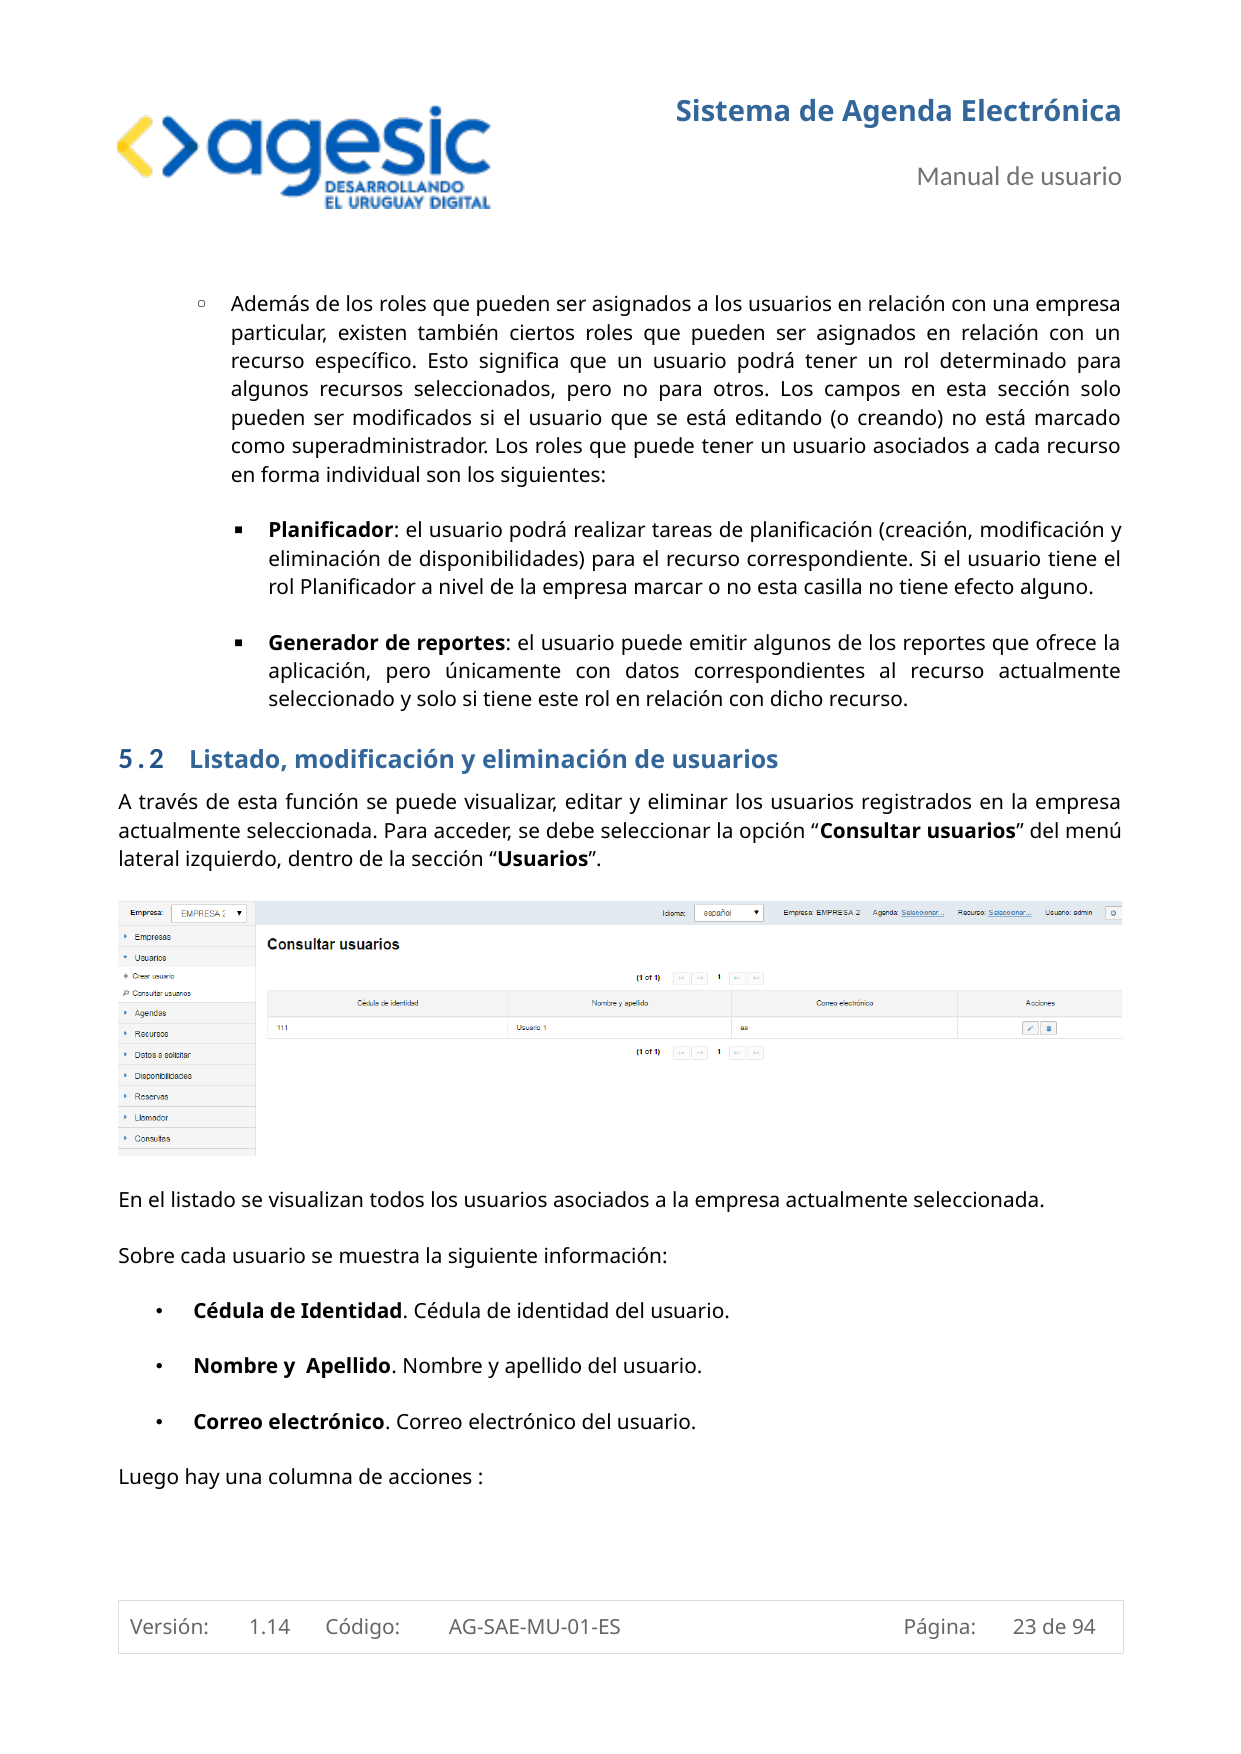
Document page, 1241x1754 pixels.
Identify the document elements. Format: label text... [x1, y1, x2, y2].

list Planificador: el usuario podrá realizar tareas de planificación (creación, modificación y eliminación de disponibilidades) para el recurso correspondiente. Si el usuario tiene el rol Planificador a nivel de la empresa marcar o no esta casilla no tiene efecto alguno. [231, 515, 1122, 601]
text Luego hay una columna de acciones : [118, 1462, 1122, 1491]
list Correo electrónico. Correo electrónico del usuario. [156, 1407, 1122, 1436]
subtitle Listado, modificación y eliminación de usuarios [118, 740, 1122, 776]
picture [116, 105, 492, 209]
text A través de esta función se puede visualizar, editar y eliminar los usuarios registrados en la empresa actualmente seleccionada. Para acceder, se debe seleccionar la opción “Consultar usuarios” del menú lateral izquierdo, dentro de la sección “Usuarios”. [118, 787, 1122, 873]
list Nombre y Apellido. Nombre y apellido del usuario. [156, 1352, 1122, 1380]
text Sobre cada usuario se muestra la siguiente información: [118, 1241, 1122, 1269]
text En el listado se visualizan todos los usuarios asociados a la empresa actualmente seleccionada. [118, 1156, 1122, 1214]
picture [118, 899, 1123, 1156]
list Además de los roles que pueden ser asignados a los usuarios en relación con una empresa particular, existen también ciertos roles que pueden ser asignados en relación con un recurso específico. Esto significa que un usuario podrá tener un rol determinado para algunos recursos seleccionados, pero no para otros. Los campos en esta sección solo pueden ser modificados si el usuario que se está editando (o creando) no está marcado como superadministrador. Los roles que puede tener un usuario asociados a cada recurso en forma individual son los siguientes: [193, 289, 1122, 488]
list Cédula de Identidad. Cédula de identidad del usuario. [156, 1296, 1122, 1325]
list Generador de reportes: el usuario puede emitir algunos de los reportes que ofrece la aplicación, pero únicamente con datos correspondientes al recurso actualmente seleccionado y solo si tiene este rol en relación con dicho recurso. [231, 628, 1122, 713]
